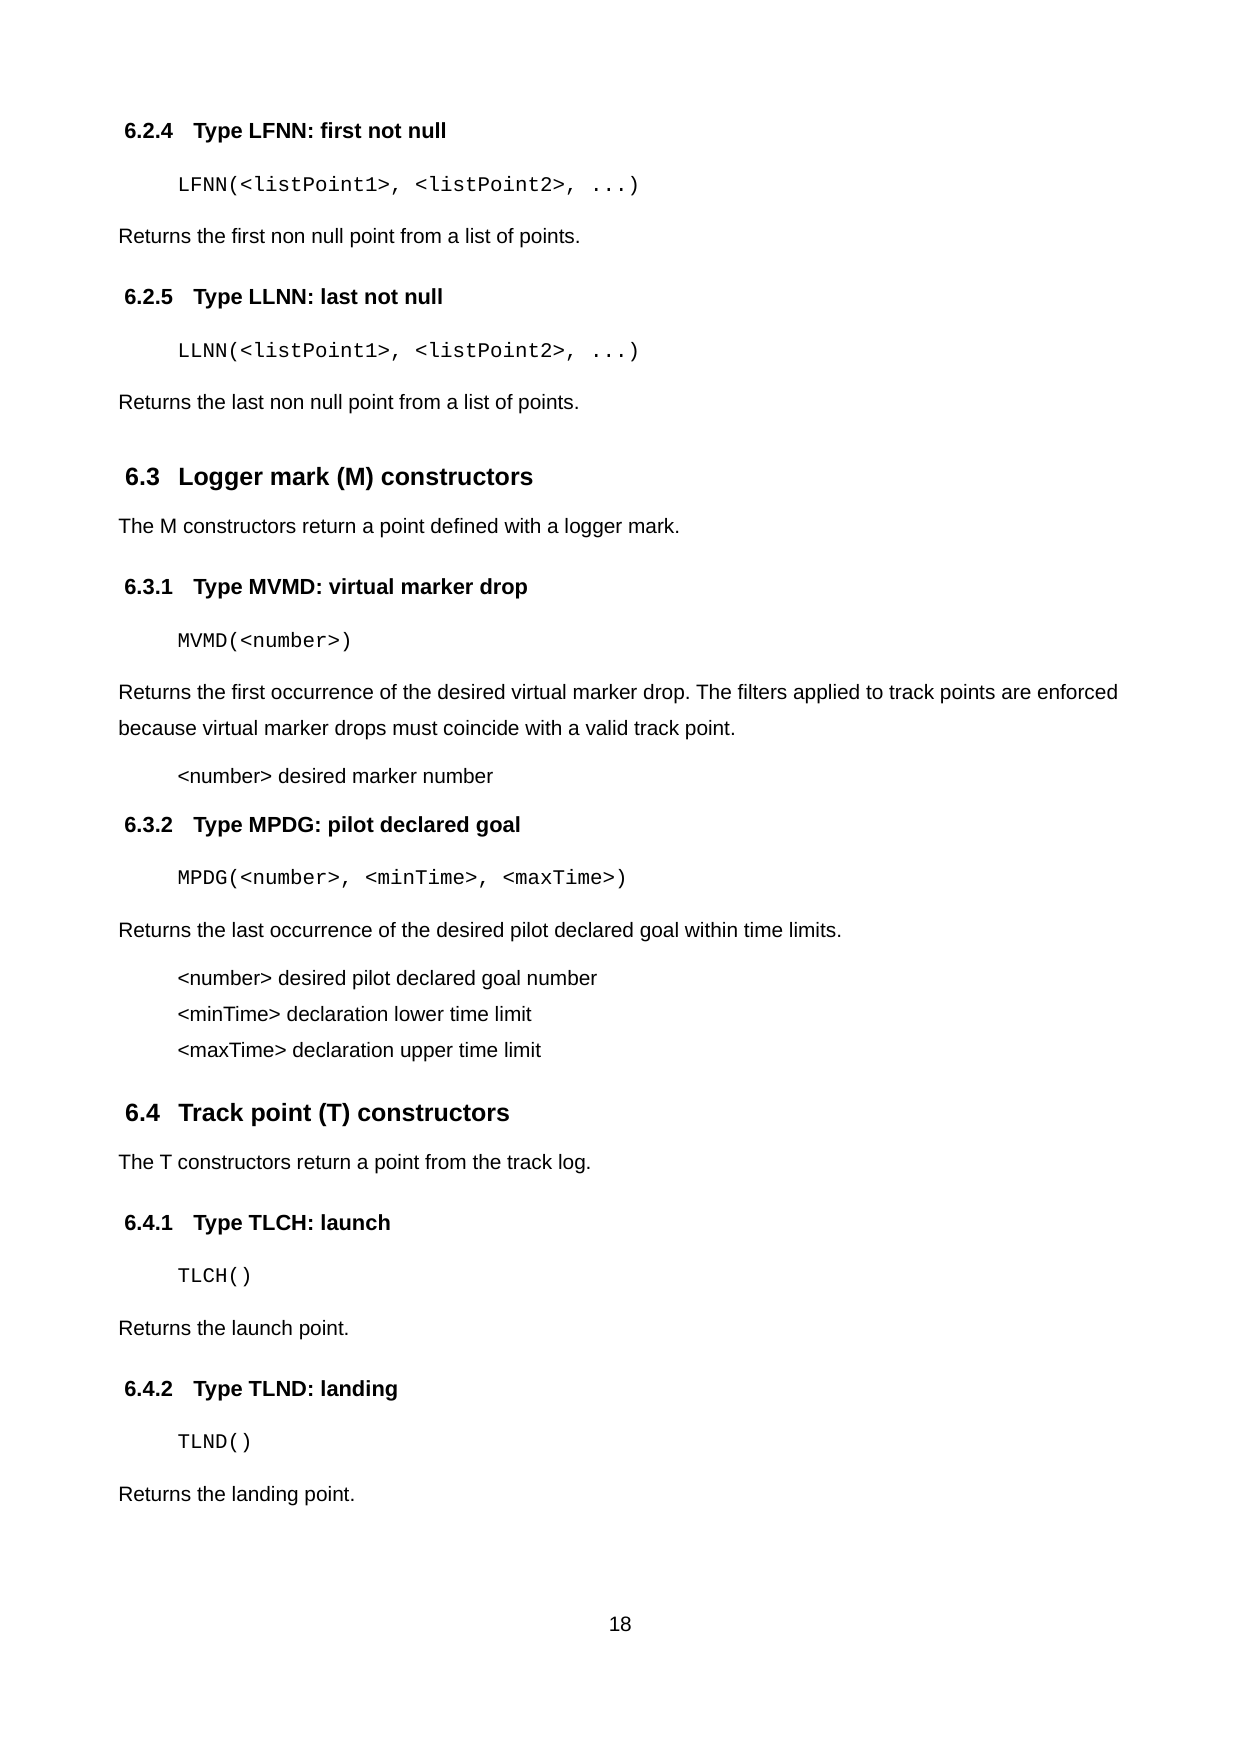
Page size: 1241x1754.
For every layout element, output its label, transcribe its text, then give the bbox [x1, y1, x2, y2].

subtitle Type MVMD: virtual marker drop [118, 574, 1122, 599]
subtitle Type TLCH: launch [118, 1210, 1122, 1235]
subtitle Type MPDG: pilot declared goal [118, 812, 1122, 837]
text TLND() [177, 1431, 1063, 1455]
subtitle Track point (T) constructors [118, 1097, 1122, 1126]
subtitle Type LLNN: last not null [118, 284, 1122, 309]
subtitle Type TLND: landing [118, 1376, 1122, 1401]
text Returns the last non null point from a list of points. [118, 390, 1122, 414]
text LLNN(<listPoint1>, <listPoint2>, ...) [177, 339, 1063, 363]
text The M constructors return a point defined with a logger mark. [118, 514, 1122, 538]
list <maxTime> declaration upper time limit [177, 1038, 1122, 1062]
subtitle Type LFNN: first not null [118, 118, 1122, 143]
text Returns the launch point. [118, 1315, 1122, 1339]
text TLCH() [177, 1265, 1063, 1289]
text MPDG(<number>, <minTime>, <maxTime>) [177, 867, 1063, 891]
text Returns the landing point. [118, 1481, 1122, 1505]
text LFNN(<listPoint1>, <listPoint2>, ...) [177, 174, 1063, 197]
text Returns the first non null point from a list of points. [118, 224, 1122, 248]
list <number> desired marker number [177, 764, 1122, 788]
text Returns the first occurrence of the desired virtual marker drop. The filters applied to track points are enforced because virtual marker drops must coincide with a valid track point. [118, 680, 1122, 740]
list <minTime> declaration lower time limit [177, 1002, 1122, 1026]
text The T constructors return a point from the track log. [118, 1149, 1122, 1173]
text MVMD(<number>) [177, 629, 1063, 653]
text Returns the last occurrence of the desired pilot declared goal within time limits. [118, 918, 1122, 942]
subtitle Logger mark (M) constructors [118, 462, 1122, 491]
list <number> desired pilot declared goal number [177, 966, 1122, 990]
